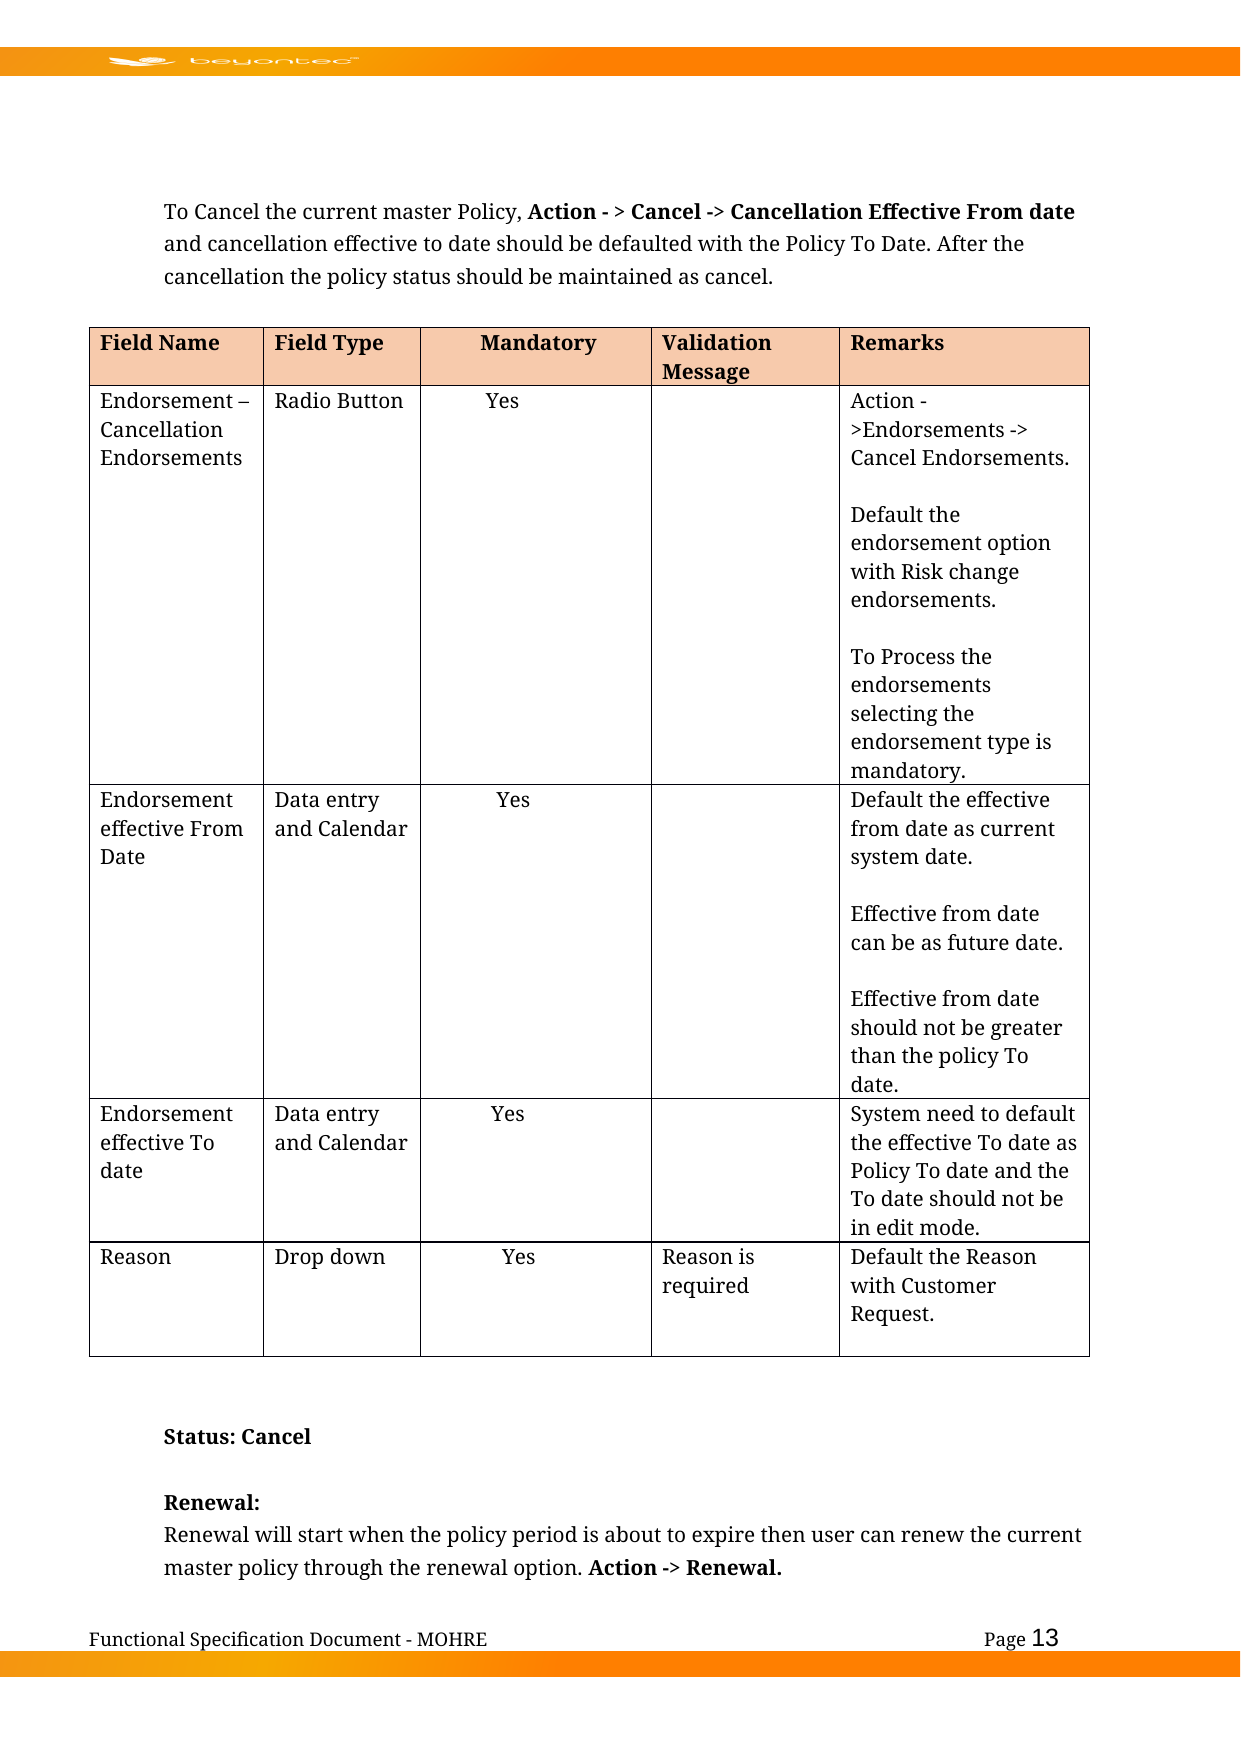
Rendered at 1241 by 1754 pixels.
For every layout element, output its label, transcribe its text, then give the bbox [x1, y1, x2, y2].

table_cell Radio Button [264, 386, 420, 784]
table_cell Reason [90, 1243, 263, 1356]
table_cell System need to default the effective To date as Policy To date and the To date should not be in edit mode. [840, 1099, 1089, 1241]
table_cell [652, 386, 839, 784]
table_cell Yes [421, 386, 651, 784]
table_cell Yes [421, 785, 651, 1098]
table_cell Endorsement effective To date [90, 1099, 263, 1241]
table_cell Yes [421, 1099, 651, 1241]
table_cell Drop down [264, 1243, 420, 1356]
table_header Remarks [840, 328, 1089, 385]
table_cell Reason is required [652, 1243, 839, 1356]
table_cell Endorsement –Cancellation Endorsements [90, 386, 263, 784]
table_header Mandatory [421, 328, 651, 385]
list Renewal will start when the policy period is about to expire then user can renew the current master policy through the renewal option. Action -> Renewal. [164, 1520, 1090, 1581]
list Status: Cancel [164, 1422, 1090, 1451]
table_cell Default the effective from date as current system date. Effective from date can be as future date. Effective from date should not be greater than the policy To date. [840, 785, 1089, 1098]
table_cell [652, 1099, 839, 1241]
table_header Field Type [264, 328, 420, 385]
list To Cancel the current master Policy, Action - > Cancel -> Cancellation Effective From date and cancellation effective to date should be defaulted with the Policy To Date. After the cancellation the policy status should be maintained as cancel. [164, 197, 1090, 291]
table_cell Default the Reason with Customer Request. [840, 1243, 1089, 1356]
list Renewal: [164, 1488, 1090, 1516]
picture [0, 47, 1241, 76]
table_cell [652, 785, 839, 1098]
table_cell Data entry and Calendar [264, 785, 420, 1098]
table_cell Action ->Endorsements -> Cancel Endorsements. Default the endorsement option with Risk change endorsements. To Process the endorsements selecting the endorsement type is mandatory. [840, 386, 1089, 784]
table_cell Endorsement effective From Date [90, 785, 263, 1098]
table_header Field Name [90, 328, 263, 385]
table_cell Yes [421, 1243, 651, 1356]
table_header Validation Message [652, 328, 839, 385]
table_cell Data entry and Calendar [264, 1099, 420, 1241]
